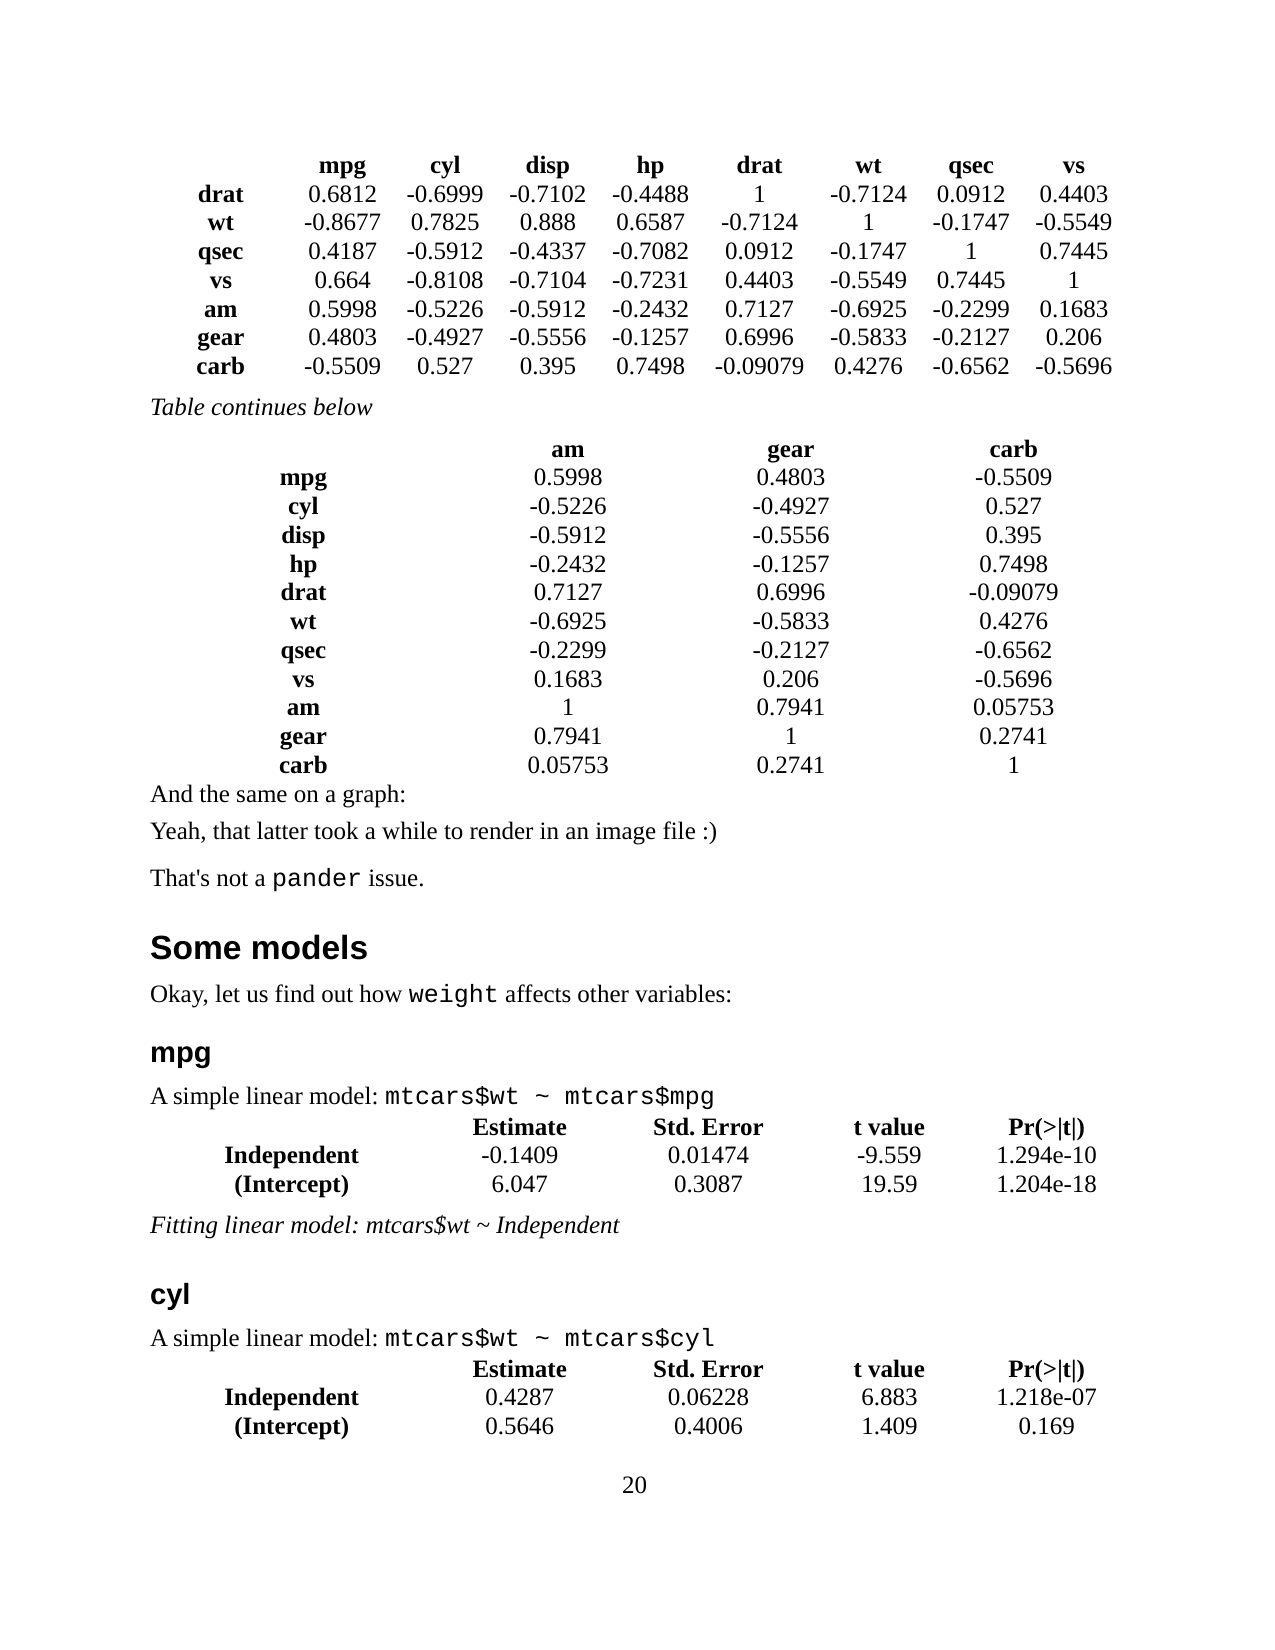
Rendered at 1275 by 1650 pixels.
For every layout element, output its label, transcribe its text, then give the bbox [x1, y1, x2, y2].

table_header qsec [920, 150, 1022, 179]
table_header Std. Error [606, 1112, 810, 1141]
table_header [150, 1112, 433, 1141]
table_cell -0.1257 [679, 549, 902, 577]
table_header [150, 434, 456, 462]
table_cell drat [150, 578, 456, 606]
table_cell 0.527 [902, 491, 1125, 520]
table_cell -0.2432 [456, 549, 679, 577]
table_cell 0.5646 [433, 1411, 606, 1440]
table_cell -0.4927 [679, 491, 902, 520]
table_cell 1 [817, 208, 920, 236]
table_cell 0.888 [496, 208, 599, 236]
table_cell -0.5912 [394, 236, 496, 265]
table_cell (Intercept) [150, 1411, 433, 1440]
table_cell -0.7124 [817, 179, 920, 207]
table_cell 0.7825 [394, 208, 496, 236]
table_cell Independent [150, 1141, 433, 1169]
table_cell mpg [150, 463, 456, 491]
table_cell 0.05753 [456, 750, 679, 779]
subtitle cyl [150, 1277, 1125, 1310]
table_cell 0.7941 [679, 693, 902, 721]
table_cell -0.8108 [394, 265, 496, 294]
table_cell 0.0912 [920, 179, 1022, 207]
text And the same on a graph: [150, 779, 1125, 807]
table_cell 0.7498 [902, 549, 1125, 577]
table_header wt [817, 150, 920, 179]
table_cell 0.395 [496, 351, 599, 380]
table_header Std. Error [606, 1354, 810, 1382]
table_cell -0.2432 [599, 294, 702, 322]
table_cell 1.218e-07 [968, 1383, 1125, 1411]
table_cell vs [150, 265, 291, 294]
table_cell 1 [702, 179, 817, 207]
table_cell -0.5556 [679, 520, 902, 549]
subtitle mpg [150, 1035, 1125, 1068]
table_cell 0.527 [394, 351, 496, 380]
table_cell 1 [1022, 265, 1125, 294]
table_header mpg [291, 150, 394, 179]
table_cell 0.2741 [902, 721, 1125, 750]
table_cell 0.7127 [456, 578, 679, 606]
table_cell 1 [920, 236, 1022, 265]
table_cell 0.1683 [456, 664, 679, 692]
table_cell 0.7498 [599, 351, 702, 380]
table_cell wt [150, 208, 291, 236]
table_cell -0.1747 [817, 236, 920, 265]
table_cell -0.1747 [920, 208, 1022, 236]
table_cell -0.5912 [496, 294, 599, 322]
table_cell -0.1257 [599, 323, 702, 351]
table_header gear [679, 434, 902, 462]
text Fitting linear model: mtcars$wt ~ Independent [150, 1211, 1125, 1239]
table_cell 1 [679, 721, 902, 750]
table_cell 0.4403 [1022, 179, 1125, 207]
table_cell disp [150, 520, 456, 549]
table_cell -0.5912 [456, 520, 679, 549]
table_header t value [810, 1354, 968, 1382]
table_header Pr(>|t|) [968, 1354, 1125, 1382]
table_cell 0.6996 [702, 323, 817, 351]
table_cell 0.6587 [599, 208, 702, 236]
table_cell -0.2127 [920, 323, 1022, 351]
table_header am [456, 434, 679, 462]
table_header t value [810, 1112, 968, 1141]
table_cell cyl [150, 491, 456, 520]
table_cell -0.6562 [920, 351, 1022, 380]
table_cell am [150, 693, 456, 721]
table_cell -0.6999 [394, 179, 496, 207]
table_cell qsec [150, 236, 291, 265]
table_cell -0.7104 [496, 265, 599, 294]
table_cell 0.1683 [1022, 294, 1125, 322]
table_cell -0.5226 [456, 491, 679, 520]
table_cell 0.06228 [606, 1383, 810, 1411]
table_cell 0.4006 [606, 1411, 810, 1440]
table_cell qsec [150, 635, 456, 664]
table_cell -0.2299 [456, 635, 679, 664]
table_cell -0.5549 [817, 265, 920, 294]
table_cell -0.7124 [702, 208, 817, 236]
table_cell 0.395 [902, 520, 1125, 549]
table_header carb [902, 434, 1125, 462]
table_cell -0.4337 [496, 236, 599, 265]
table_cell 0.206 [1022, 323, 1125, 351]
table_header Estimate [433, 1354, 606, 1382]
table_cell -0.5226 [394, 294, 496, 322]
table_cell 6.883 [810, 1383, 968, 1411]
table_cell 1 [456, 693, 679, 721]
table_cell 0.4276 [902, 606, 1125, 635]
table_cell 0.206 [679, 664, 902, 692]
text A simple linear model: mtcars$wt ~ mtcars$mpg [150, 1081, 1125, 1112]
table_cell gear [150, 323, 291, 351]
table_cell 0.4803 [291, 323, 394, 351]
table_cell 6.047 [433, 1169, 606, 1198]
table_cell 0.0912 [702, 236, 817, 265]
table_cell 0.4287 [433, 1383, 606, 1411]
table_cell 0.05753 [902, 693, 1125, 721]
table_cell carb [150, 750, 456, 779]
table_header drat [702, 150, 817, 179]
table_cell -0.2299 [920, 294, 1022, 322]
table_header [150, 1354, 433, 1382]
table_cell carb [150, 351, 291, 380]
text Yeah, that latter took a while to render in an image file :) [150, 816, 1125, 845]
text That's not a pander issue. [150, 863, 1125, 894]
table_cell -0.8677 [291, 208, 394, 236]
table_cell 0.6996 [679, 578, 902, 606]
table_cell wt [150, 606, 456, 635]
table_cell 0.169 [968, 1411, 1125, 1440]
table_cell 0.4187 [291, 236, 394, 265]
table_cell -0.1409 [433, 1141, 606, 1169]
table_cell -0.5696 [902, 664, 1125, 692]
table_cell -0.4927 [394, 323, 496, 351]
table_cell -0.5696 [1022, 351, 1125, 380]
table_cell drat [150, 179, 291, 207]
table_cell -0.7231 [599, 265, 702, 294]
table_cell -0.09079 [702, 351, 817, 380]
table_cell 0.7445 [920, 265, 1022, 294]
table_cell -0.09079 [902, 578, 1125, 606]
table_cell -0.5833 [817, 323, 920, 351]
table_cell 0.5998 [291, 294, 394, 322]
table_cell 1.409 [810, 1411, 968, 1440]
table_cell Independent [150, 1383, 433, 1411]
table_cell -0.6925 [456, 606, 679, 635]
text Okay, let us find out how weight affects other variables: [150, 979, 1125, 1010]
table_cell -0.6925 [817, 294, 920, 322]
table_cell -0.6562 [902, 635, 1125, 664]
text Table continues below [150, 392, 1125, 421]
table_header Pr(>|t|) [968, 1112, 1125, 1141]
table_cell 0.01474 [606, 1141, 810, 1169]
table_cell hp [150, 549, 456, 577]
table_cell 0.4403 [702, 265, 817, 294]
table_cell -0.5549 [1022, 208, 1125, 236]
subtitle Some models [150, 928, 1125, 967]
table_header vs [1022, 150, 1125, 179]
table_cell 1 [902, 750, 1125, 779]
text A simple linear model: mtcars$wt ~ mtcars$cyl [150, 1323, 1125, 1354]
table_cell 0.664 [291, 265, 394, 294]
table_cell 0.6812 [291, 179, 394, 207]
table_header [150, 150, 291, 179]
table_cell -0.2127 [679, 635, 902, 664]
table_cell -9.559 [810, 1141, 968, 1169]
table_cell 0.7941 [456, 721, 679, 750]
table_header disp [496, 150, 599, 179]
table_cell -0.5833 [679, 606, 902, 635]
table_header cyl [394, 150, 496, 179]
table_cell -0.7082 [599, 236, 702, 265]
table_header hp [599, 150, 702, 179]
table_cell 19.59 [810, 1169, 968, 1198]
table_cell 0.4803 [679, 463, 902, 491]
table_cell 0.3087 [606, 1169, 810, 1198]
table_cell 1.294e-10 [968, 1141, 1125, 1169]
table_header Estimate [433, 1112, 606, 1141]
table_cell vs [150, 664, 456, 692]
table_cell (Intercept) [150, 1169, 433, 1198]
table_cell am [150, 294, 291, 322]
table_cell -0.5556 [496, 323, 599, 351]
table_cell 1.204e-18 [968, 1169, 1125, 1198]
table_cell 0.2741 [679, 750, 902, 779]
table_cell -0.7102 [496, 179, 599, 207]
table_cell -0.5509 [291, 351, 394, 380]
table_cell -0.5509 [902, 463, 1125, 491]
table_cell 0.7445 [1022, 236, 1125, 265]
table_cell 0.4276 [817, 351, 920, 380]
table_cell -0.4488 [599, 179, 702, 207]
table_cell 0.7127 [702, 294, 817, 322]
table_cell gear [150, 721, 456, 750]
table_cell 0.5998 [456, 463, 679, 491]
